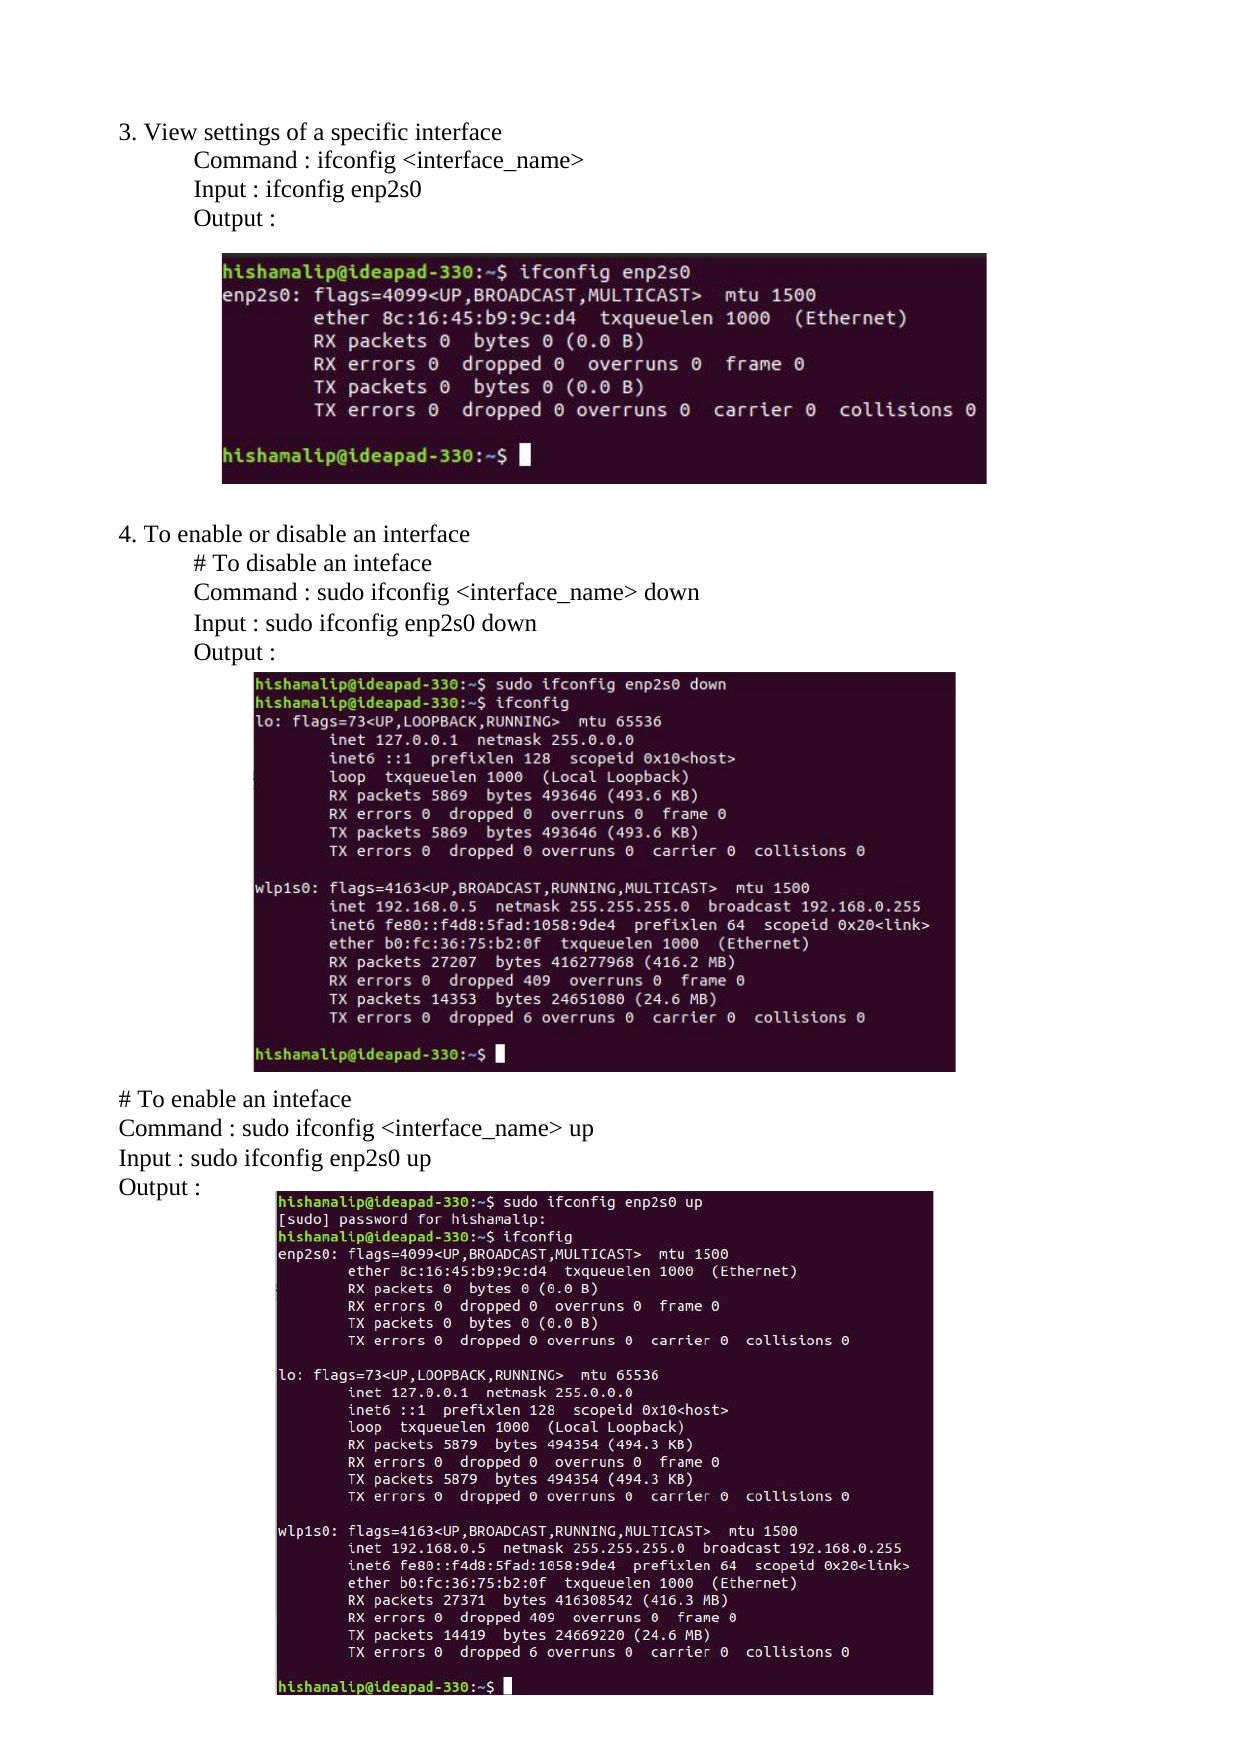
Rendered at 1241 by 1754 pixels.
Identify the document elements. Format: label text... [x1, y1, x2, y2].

text Command : sudo ifconfig <interface_name> up [118, 1113, 1090, 1142]
text Output : [118, 1172, 1090, 1201]
text Output : [119, 203, 1090, 232]
picture [221, 253, 987, 484]
text Output : [118, 637, 1090, 666]
text Input : ifconfig enp2s0 [119, 174, 1090, 203]
picture [275, 1191, 934, 1695]
text Input : sudo ifconfig enp2s0 down [118, 608, 1090, 637]
text Command : sudo ifconfig <interface_name> down [118, 577, 1090, 606]
text Command : ifconfig <interface_name> [119, 146, 1090, 174]
text 4. To enable or disable an interface [118, 519, 1090, 548]
picture [252, 672, 956, 1072]
text # To disable an inteface [118, 548, 1090, 577]
text 3. View settings of a specific interface [118, 117, 1090, 146]
text Input : sudo ifconfig enp2s0 up [118, 1143, 1090, 1172]
text # To enable an inteface [118, 1084, 1090, 1113]
